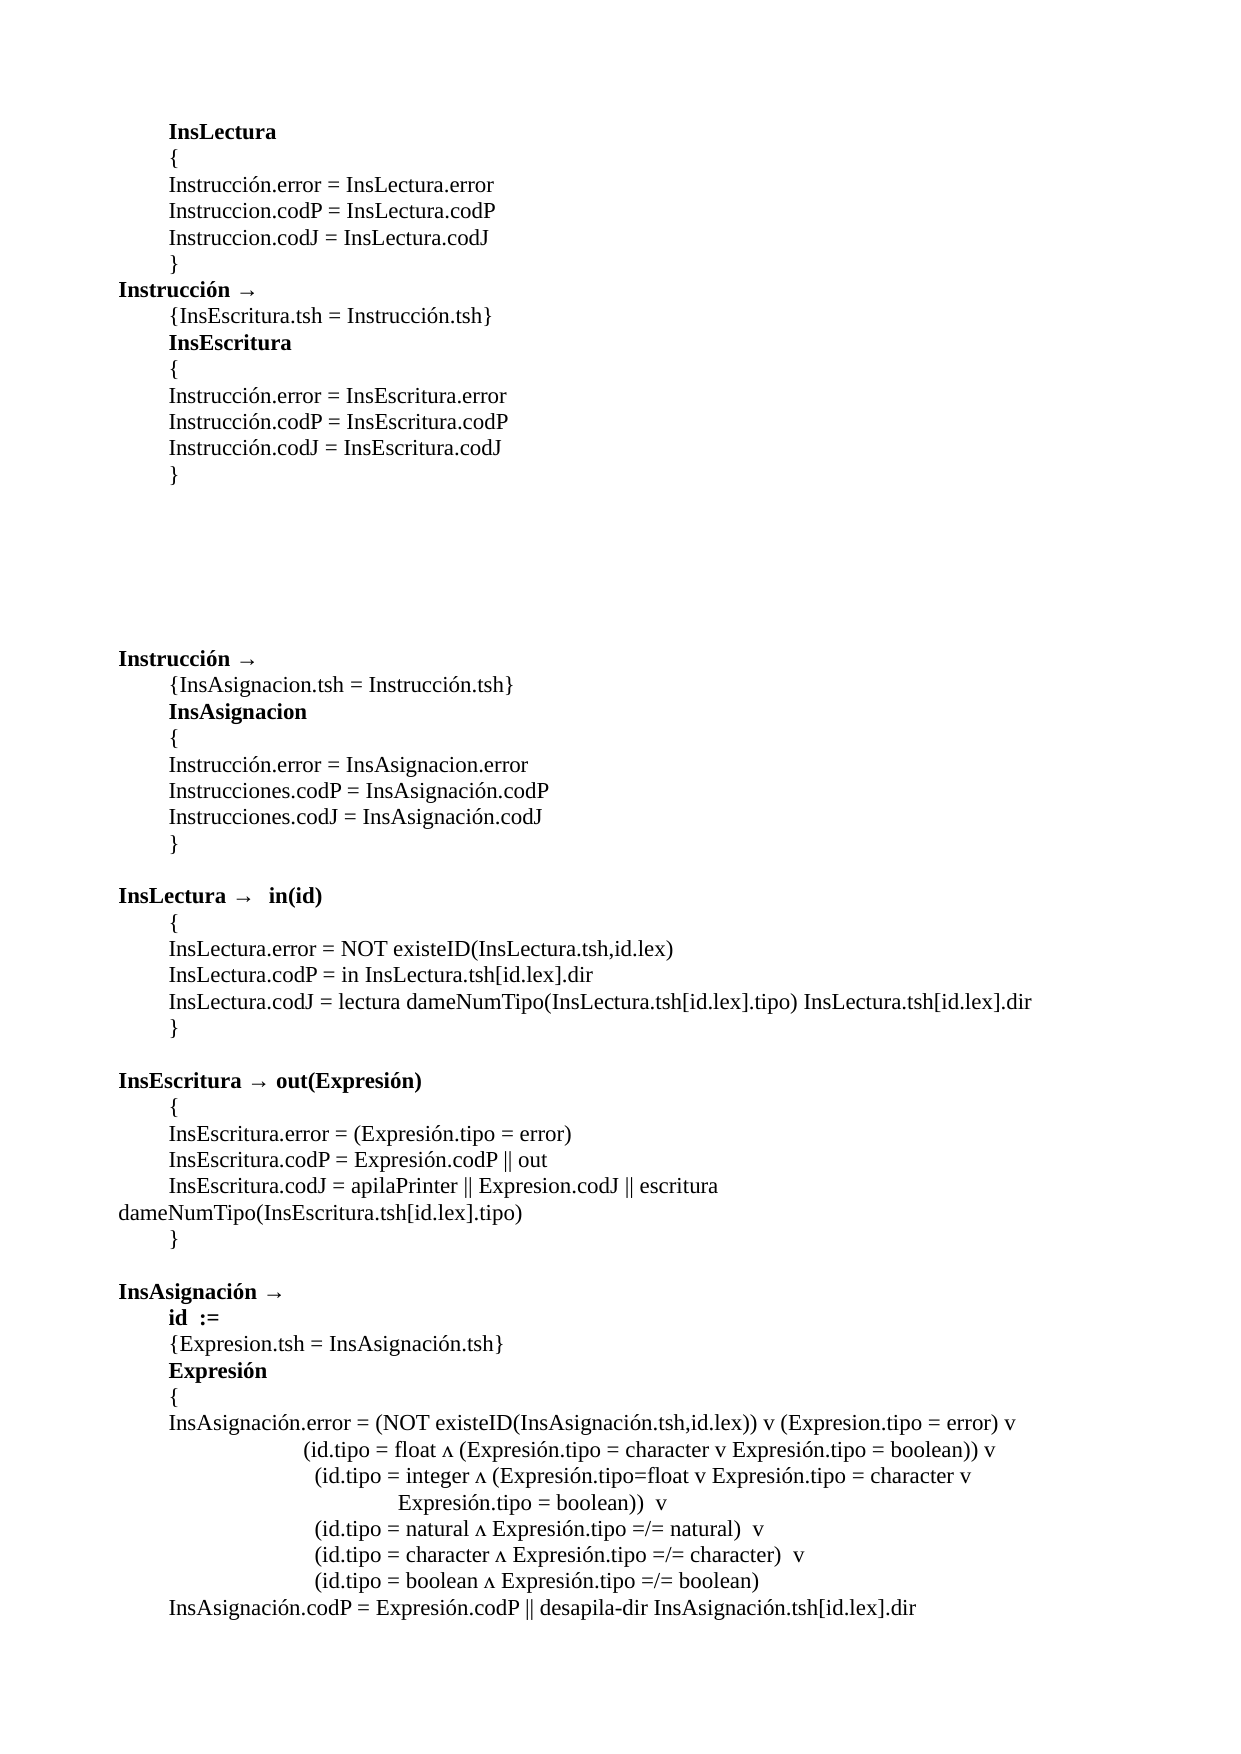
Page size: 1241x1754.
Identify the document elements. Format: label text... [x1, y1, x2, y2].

text (id.tipo = boolean ᴧ Expresión.tipo =/= boolean) [118, 1568, 1122, 1594]
text InsLectura.codP = in InsLectura.tsh[id.lex].dir [118, 961, 1122, 988]
text (id.tipo = natural ᴧ Expresión.tipo =/= natural) v [118, 1515, 1122, 1541]
text Instrucción.error = InsAsignacion.error [118, 751, 1122, 777]
text (id.tipo = float ᴧ (Expresión.tipo = character v Expresión.tipo = boolean)) v [118, 1436, 1122, 1462]
text Instrucciones.codP = InsAsignación.codP [118, 777, 1122, 803]
text (id.tipo = character ᴧ Expresión.tipo =/= character) v [118, 1541, 1122, 1568]
text { [118, 909, 1122, 935]
text InsAsignación → [118, 1278, 1122, 1304]
text } [118, 461, 1122, 487]
text InsLectura.codJ = lectura dameNumTipo(InsLectura.tsh[id.lex].tipo) InsLectura.tsh[id.lex].dir [118, 988, 1122, 1014]
text Expresión [118, 1357, 1122, 1383]
text Instrucción.codJ = InsEscritura.codJ [118, 434, 1122, 461]
text } [118, 250, 1122, 276]
text InsEscritura → out(Expresión) [118, 1067, 1122, 1093]
text InsEscritura.codP = Expresión.codP || out [118, 1146, 1122, 1172]
text InsAsignación.error = (NOT existeID(InsAsignación.tsh,id.lex)) v (Expresion.tipo = error) v [118, 1409, 1122, 1436]
text id := [118, 1304, 1122, 1330]
text InsLectura.error = NOT existeID(InsLectura.tsh,id.lex) [118, 935, 1122, 961]
text (id.tipo = integer ᴧ (Expresión.tipo=float v Expresión.tipo = character v Expresión.tipo = boolean)) v [118, 1462, 1122, 1515]
text Instrucción.codP = InsEscritura.codP [118, 408, 1122, 434]
text Instrucción.error = InsEscritura.error [118, 382, 1122, 408]
text InsEscritura.codJ = apilaPrinter || Expresion.codJ || escritura dameNumTipo(InsEscritura.tsh[id.lex].tipo) [118, 1172, 1122, 1225]
text InsEscritura [118, 329, 1122, 355]
text {InsEscritura.tsh = Instrucción.tsh} [118, 303, 1122, 329]
text InsAsignacion [118, 698, 1122, 724]
text Instruccion.codP = InsLectura.codP [118, 197, 1122, 223]
text { [118, 1383, 1122, 1409]
text InsAsignación.codP = Expresión.codP || desapila-dir InsAsignación.tsh[id.lex].dir [118, 1594, 1122, 1620]
text InsEscritura.error = (Expresión.tipo = error) [118, 1119, 1122, 1146]
text InsLectura → in(id) [118, 882, 1122, 909]
text {InsAsignacion.tsh = Instrucción.tsh} [118, 672, 1122, 698]
text Instrucción → [118, 276, 1122, 303]
text { [118, 724, 1122, 751]
text Instruccion.codJ = InsLectura.codJ [118, 223, 1122, 250]
text { [118, 355, 1122, 382]
text {Expresion.tsh = InsAsignación.tsh} [118, 1330, 1122, 1357]
text Instrucción.error = InsLectura.error [118, 171, 1122, 197]
text { [118, 1093, 1122, 1119]
text InsLectura [118, 118, 1122, 144]
text Instrucciones.codJ = InsAsignación.codJ [118, 803, 1122, 830]
text } [118, 830, 1122, 856]
text Instrucción → [118, 645, 1122, 672]
text } [118, 1225, 1122, 1251]
text } [118, 1014, 1122, 1041]
text { [118, 144, 1122, 171]
